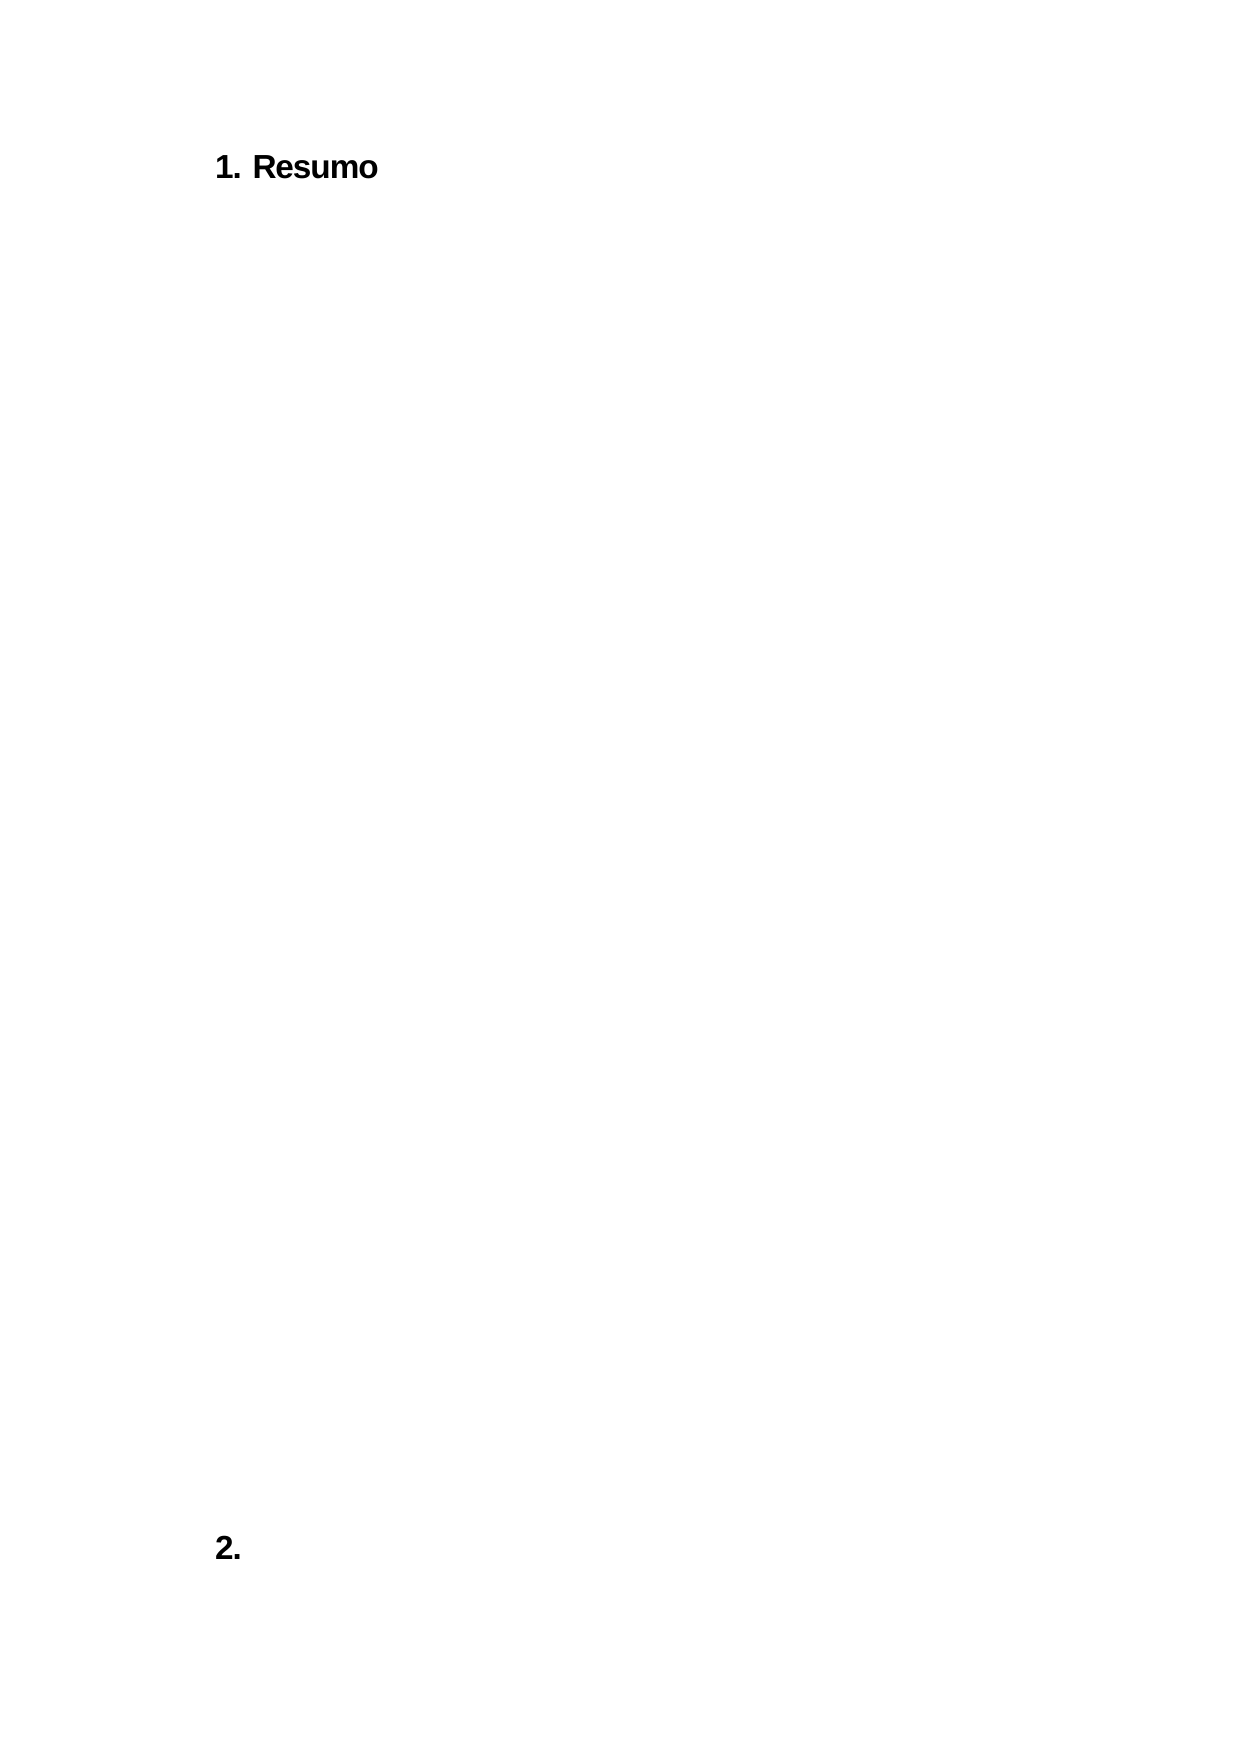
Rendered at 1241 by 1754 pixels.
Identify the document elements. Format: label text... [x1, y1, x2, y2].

subtitle Resumo [215, 148, 1063, 186]
